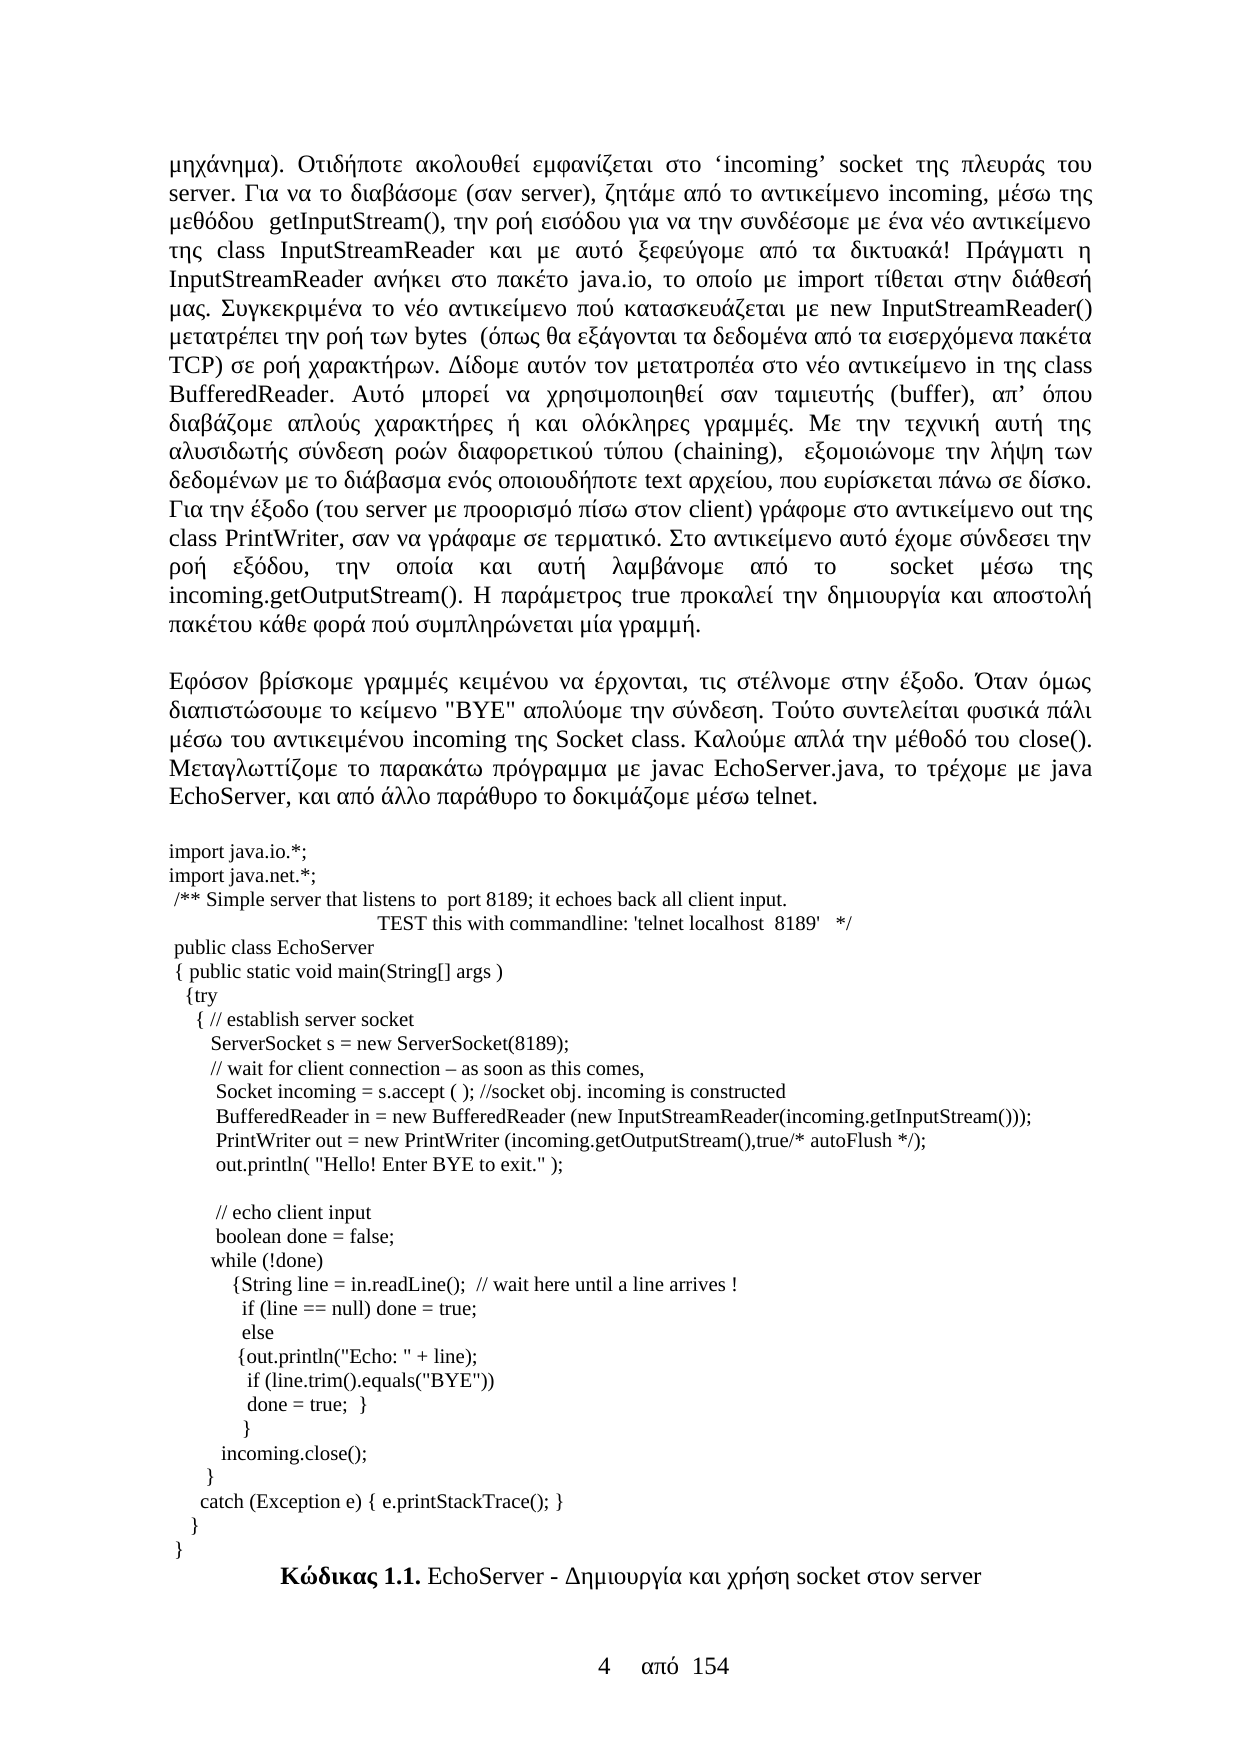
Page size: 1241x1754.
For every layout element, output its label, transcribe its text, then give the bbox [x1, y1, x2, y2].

text if (line == null) done = true; [169, 1296, 1092, 1320]
text Κώδικας 1.1. EchoServer - Δημιουργία και χρήση socket στον server [169, 1561, 1092, 1589]
text TEST this with commandline: 'telnet localhost 8189' */ [169, 911, 1092, 935]
text incoming.close(); [169, 1440, 1092, 1464]
text // wait for client connection – as soon as this comes, [169, 1055, 1092, 1079]
text import java.io.*; [169, 839, 1092, 863]
text PrintWriter out = new PrintWriter (incoming.getOutputStream(),true/* autoFlush */); [169, 1128, 1092, 1152]
text import java.net.*; [169, 863, 1092, 887]
text ServerSocket s = new ServerSocket(8189); [169, 1031, 1092, 1055]
text {try [169, 983, 1092, 1007]
text {out.println("Echo: " + line); [169, 1344, 1092, 1368]
text boolean done = false; [169, 1224, 1092, 1248]
text BufferedReader in = new BufferedReader (new InputStreamReader(incoming.getInputStream())); [169, 1103, 1092, 1128]
text done = true; } [169, 1392, 1092, 1416]
text out.println( "Hello! Enter BYE to exit." ); [169, 1152, 1092, 1176]
text } [169, 1513, 1092, 1537]
text { public static void main(String[] args ) [169, 959, 1092, 983]
text catch (Exception e) { e.printStackTrace(); } [169, 1488, 1092, 1513]
text if (line.trim().equals("BYE")) [169, 1368, 1092, 1392]
text else [169, 1320, 1092, 1344]
text } [169, 1464, 1092, 1488]
text } [169, 1537, 1092, 1561]
text while (!done) [169, 1248, 1092, 1272]
text {String line = in.readLine(); // wait here until a line arrives ! [169, 1272, 1092, 1296]
text Socket incoming = s.accept ( ); //socket obj. incoming is constructed [169, 1079, 1092, 1103]
text // echo client input [169, 1200, 1092, 1224]
text Εφόσον βρίσκομε γραμμές κειμένου να έρχονται, τις στέλνομε στην έξοδο. Όταν όμως διαπιστώσουμε το κείμενο "BYE" απολύομε την σύνδεση. Τούτο συντελείται φυσικά πάλι μέσω του αντικειμένου incoming της Socket class. Καλούμε απλά την μέθοδό του close(). Μεταγλωττίζομε το παρακάτω πρόγραμμα με javac EchoServer.java, το τρέχομε με java EchoServer, και από άλλο παράθυρο το δοκιμάζομε μέσω telnet. [169, 666, 1092, 810]
text /** Simple server that listens to port 8189; it echoes back all client input. [169, 887, 1092, 911]
text μηχάνημα). Οτιδήποτε ακολουθεί εμφανίζεται στο ‘incoming’ socket της πλευράς του server. Για να το διαβάσομε (σαν server), ζητάμε από το αντικείμενο incoming, μέσω της μεθόδου getInputStream(), την ροή εισόδου για να την συνδέσομε με ένα νέο αντικείμενο της class InputStreamReader και με αυτό ξεφεύγομε από τα δικτυακά! Πράγματι η InputStreamReader ανήκει στο πακέτο java.io, το οποίο με import τίθεται στην διάθεσή μας. Συγκεκριμένα το νέο αντικείμενο πού κατασκευάζεται με new InputStreamReader() μετατρέπει την ροή των bytes (όπως θα εξάγονται τα δεδομένα από τα εισερχόμενα πακέτα TCP) σε ροή χαρακτήρων. Δίδομε αυτόν τον μετατροπέα στο νέο αντικείμενο in της class BufferedReader. Αυτό μπορεί να χρησιμοποιηθεί σαν ταμιευτής (buffer), απ’ όπου διαβάζομε απλούς χαρακτήρες ή και ολόκληρες γραμμές. Με την τεχνική αυτή της αλυσιδωτής σύνδεση ροών διαφορετικού τύπου (chaining), εξομοιώνομε την λήψη των δεδομένων με το διάβασμα ενός οποιουδήποτε text αρχείου, που ευρίσκεται πάνω σε δίσκο. Για την έξοδο (του server με προορισμό πίσω στον client) γράφομε στο αντικείμενο out της class PrintWriter, σαν να γράφαμε σε τερματικό. Στο αντικείμενο αυτό έχομε σύνδεσει την ροή εξόδου, την οποία και αυτή λαμβάνομε από το socket μέσω της incoming.getOutputStream(). Η παράμετρος true προκαλεί την δημιουργία και αποστολή πακέτου κάθε φορά πού συμπληρώνεται μία γραμμή. [169, 149, 1092, 638]
text public class EchoServer [169, 935, 1092, 959]
text { // establish server socket [169, 1007, 1092, 1031]
text } [169, 1416, 1092, 1440]
